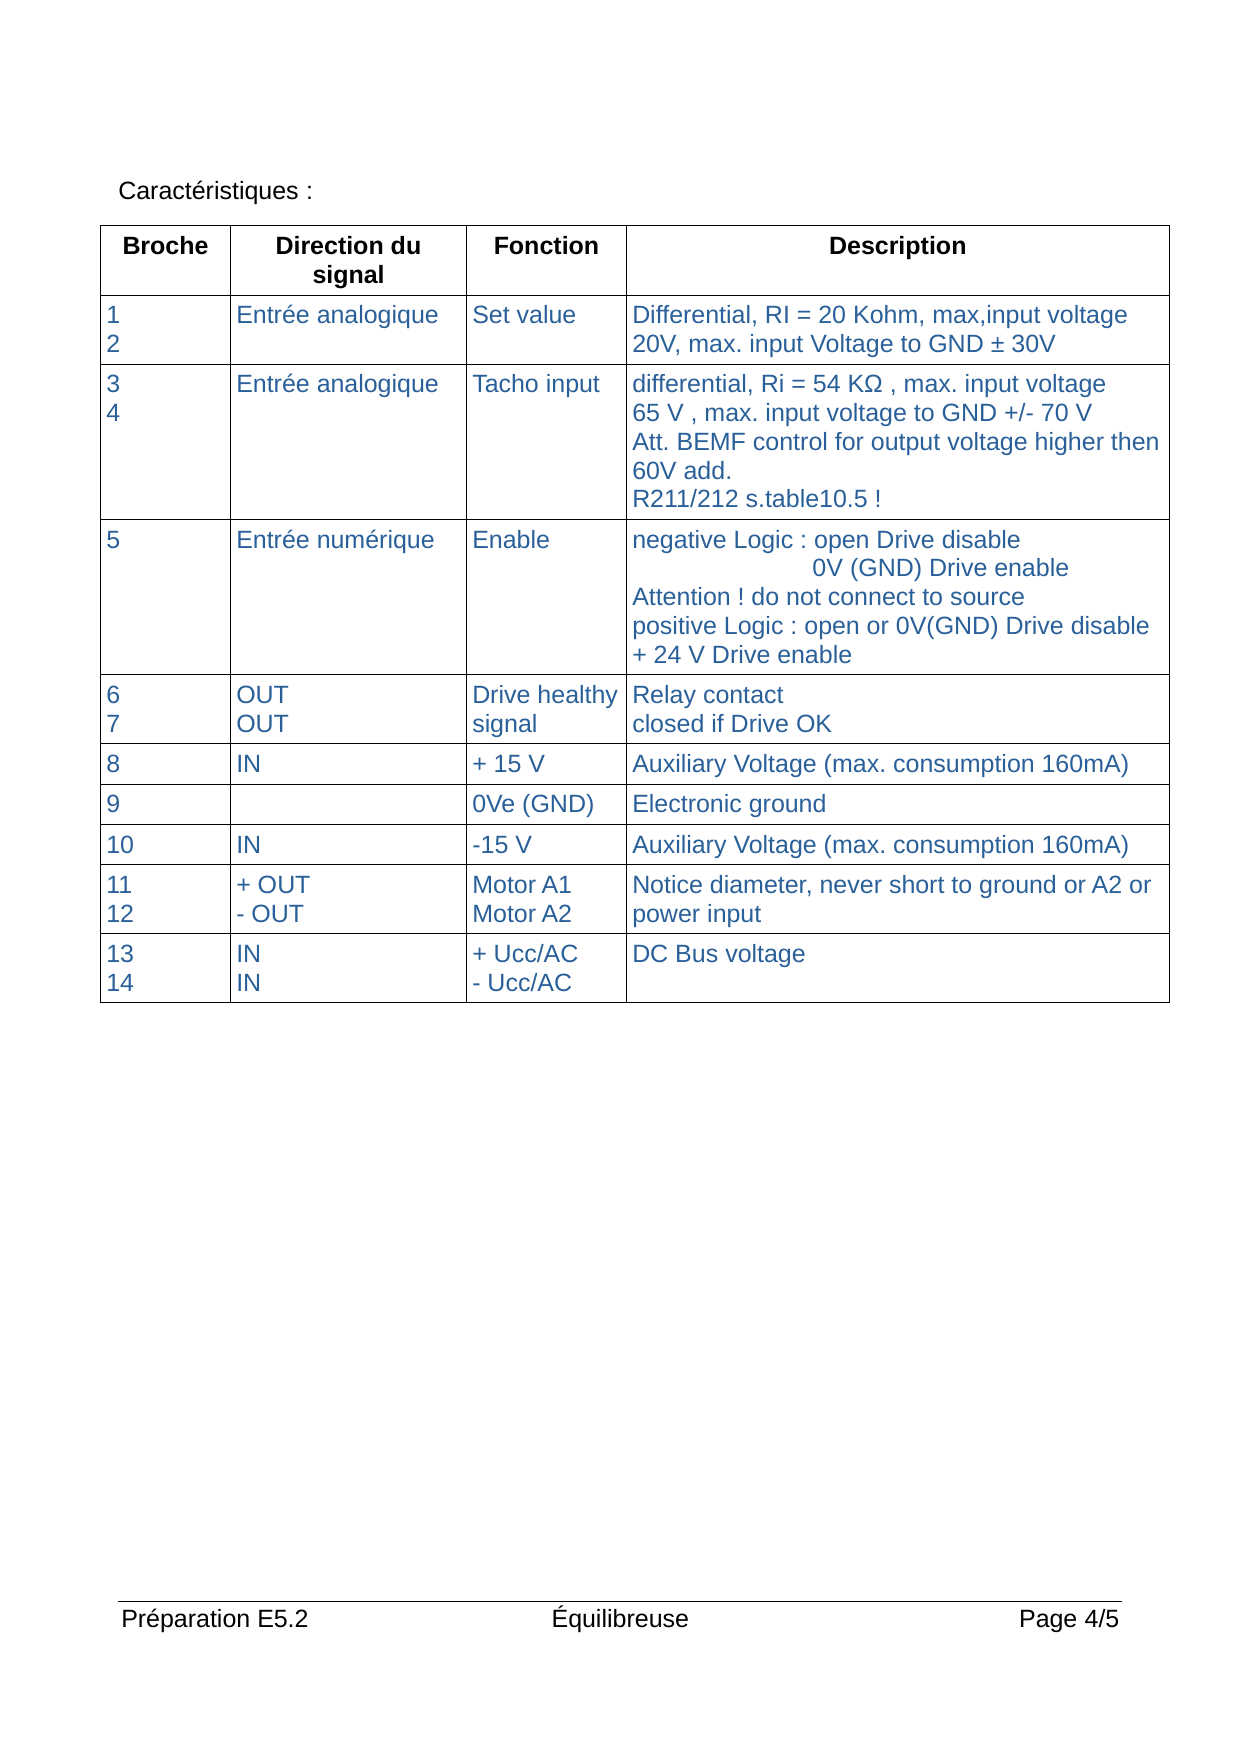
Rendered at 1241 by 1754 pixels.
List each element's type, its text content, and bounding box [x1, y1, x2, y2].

table_cell Motor A1 Motor A2 [467, 865, 626, 933]
table_cell Relay contact closed if Drive OK [627, 675, 1169, 743]
table_cell OUT OUT [231, 675, 466, 743]
table_cell 1 2 [101, 296, 230, 363]
table_cell IN [231, 744, 466, 783]
table_cell [231, 785, 466, 824]
table_cell 10 [101, 825, 230, 864]
table_cell Enable [467, 520, 626, 674]
table_cell Set value [467, 296, 626, 363]
text Caractéristiques : [118, 176, 1122, 205]
table_cell Tacho input [467, 365, 626, 519]
table_cell negative Logic : open Drive disable 0V (GND) Drive enable Attention ! do not connect to source positive Logic : open or 0V(GND) Drive disable + 24 V Drive enable [627, 520, 1169, 674]
table_cell Entrée numérique [231, 520, 466, 674]
table_cell 11 12 [101, 865, 230, 933]
table_cell Differential, RI = 20 Kohm, max,input voltage 20V, max. input Voltage to GND ± 30V [627, 296, 1169, 363]
table_cell Entrée analogique [231, 296, 466, 363]
table_header Broche [101, 226, 230, 294]
table_cell 3 4 [101, 365, 230, 519]
table_cell -15 V [467, 825, 626, 864]
table_cell IN [231, 825, 466, 864]
table_cell 0Ve (GND) [467, 785, 626, 824]
table_cell 6 7 [101, 675, 230, 743]
table_cell 13 14 [101, 934, 230, 1002]
table_cell Electronic ground [627, 785, 1169, 824]
table_header Fonction [467, 226, 626, 294]
table_cell 9 [101, 785, 230, 824]
table_cell differential, Ri = 54 KΩ , max. input voltage 65 V , max. input voltage to GND +/- 70 V Att. BEMF control for output voltage higher then 60V add. R211/212 s.table10.5 ! [627, 365, 1169, 519]
table_cell IN IN [231, 934, 466, 1002]
table_header Direction du signal [231, 226, 466, 294]
table_header Description [627, 226, 1169, 294]
table_cell + Ucc/AC - Ucc/AC [467, 934, 626, 1002]
table_cell Auxiliary Voltage (max. consumption 160mA) [627, 825, 1169, 864]
table_cell Drive healthy signal [467, 675, 626, 743]
table_cell 8 [101, 744, 230, 783]
table_cell Notice diameter, never short to ground or A2 or power input [627, 865, 1169, 933]
table_cell Auxiliary Voltage (max. consumption 160mA) [627, 744, 1169, 783]
table_cell + OUT - OUT [231, 865, 466, 933]
table_cell 5 [101, 520, 230, 674]
table_cell DC Bus voltage [627, 934, 1169, 1002]
table_cell Entrée analogique [231, 365, 466, 519]
table_cell + 15 V [467, 744, 626, 783]
